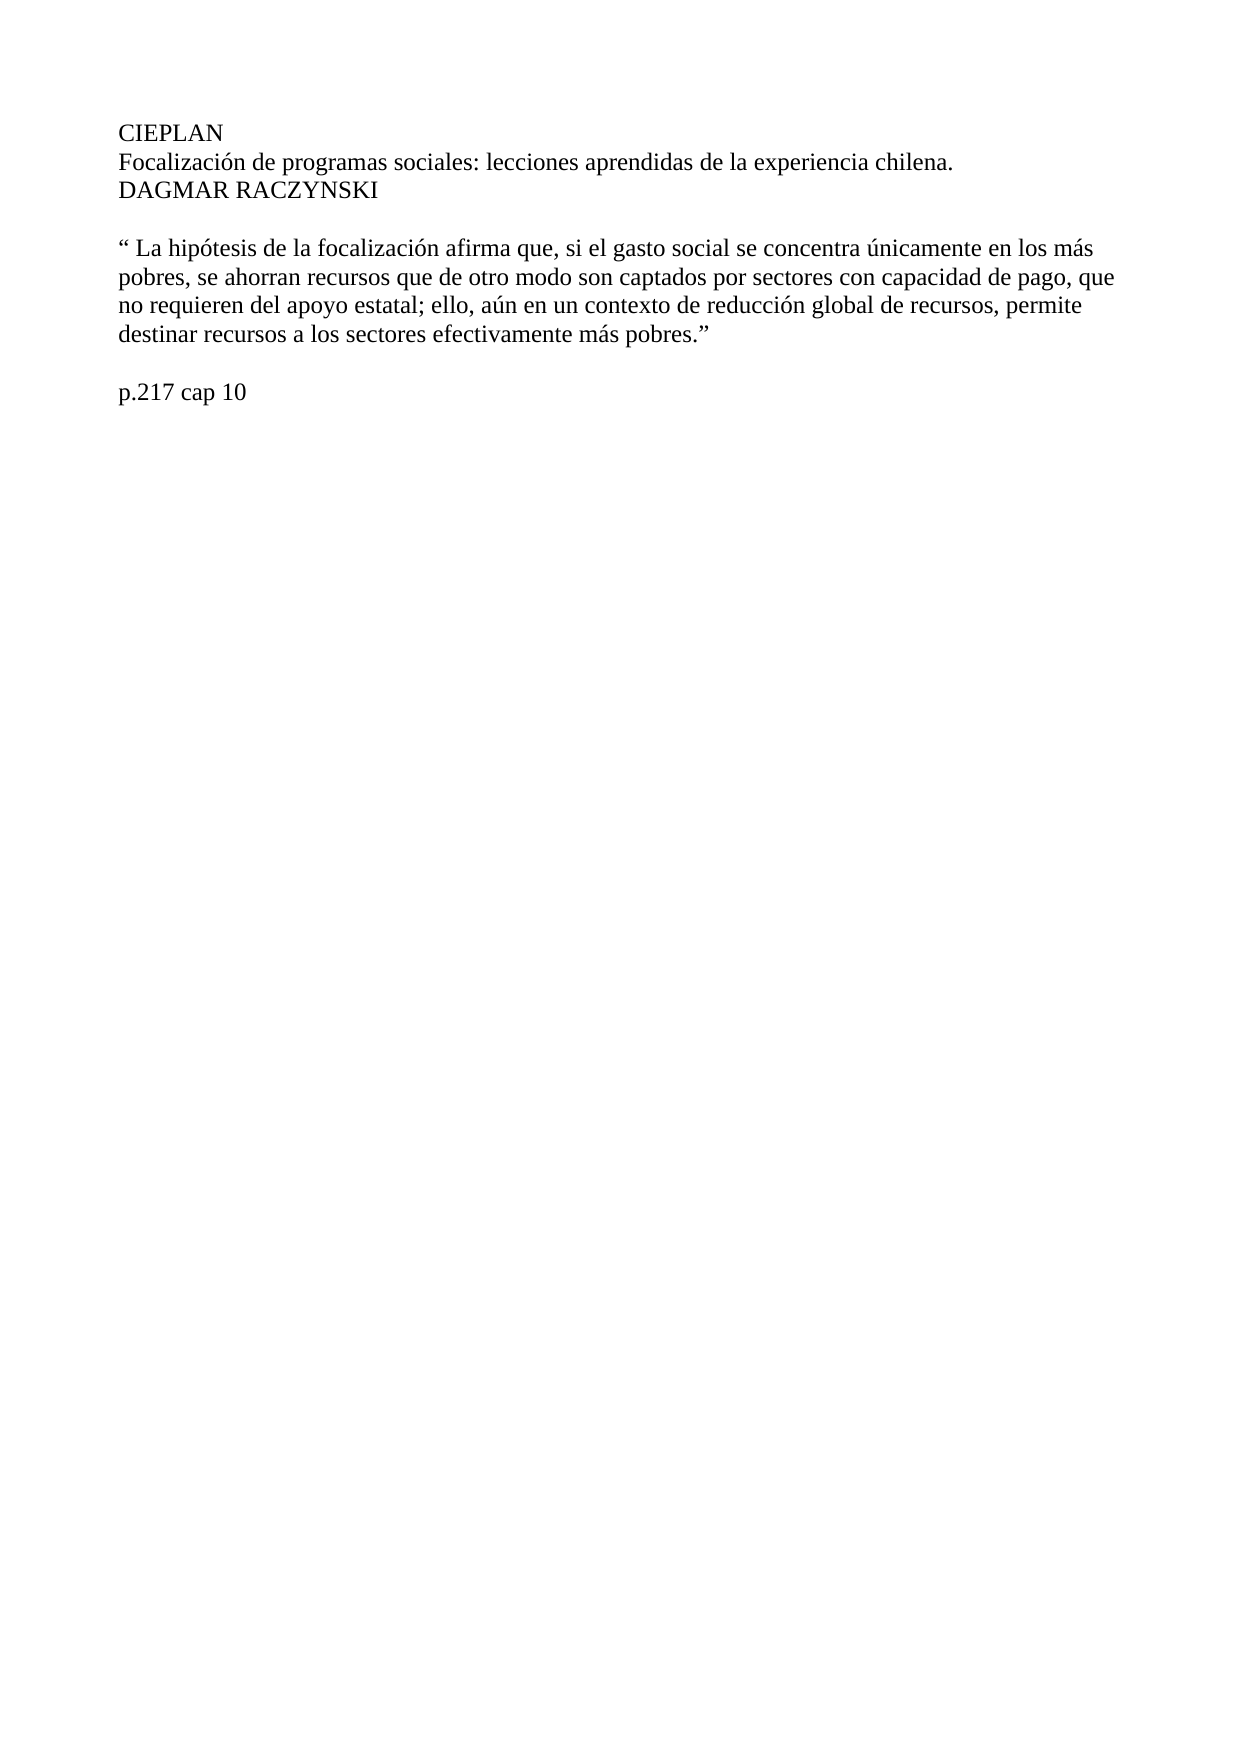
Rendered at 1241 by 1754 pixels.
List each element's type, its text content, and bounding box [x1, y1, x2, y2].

text CIEPLAN [118, 118, 1122, 147]
text p.217 cap 10 [118, 377, 1122, 406]
text Focalización de programas sociales: lecciones aprendidas de la experiencia chilena. [118, 147, 1122, 176]
text DAGMAR RACZYNSKI [118, 176, 1122, 204]
text “ La hipótesis de la focalización afirma que, si el gasto social se concentra únicamente en los más pobres, se ahorran recursos que de otro modo son captados por sectores con capacidad de pago, que no requieren del apoyo estatal; ello, aún en un contexto de reducción global de recursos, permite destinar recursos a los sectores efectivamente más pobres.” [118, 233, 1122, 348]
